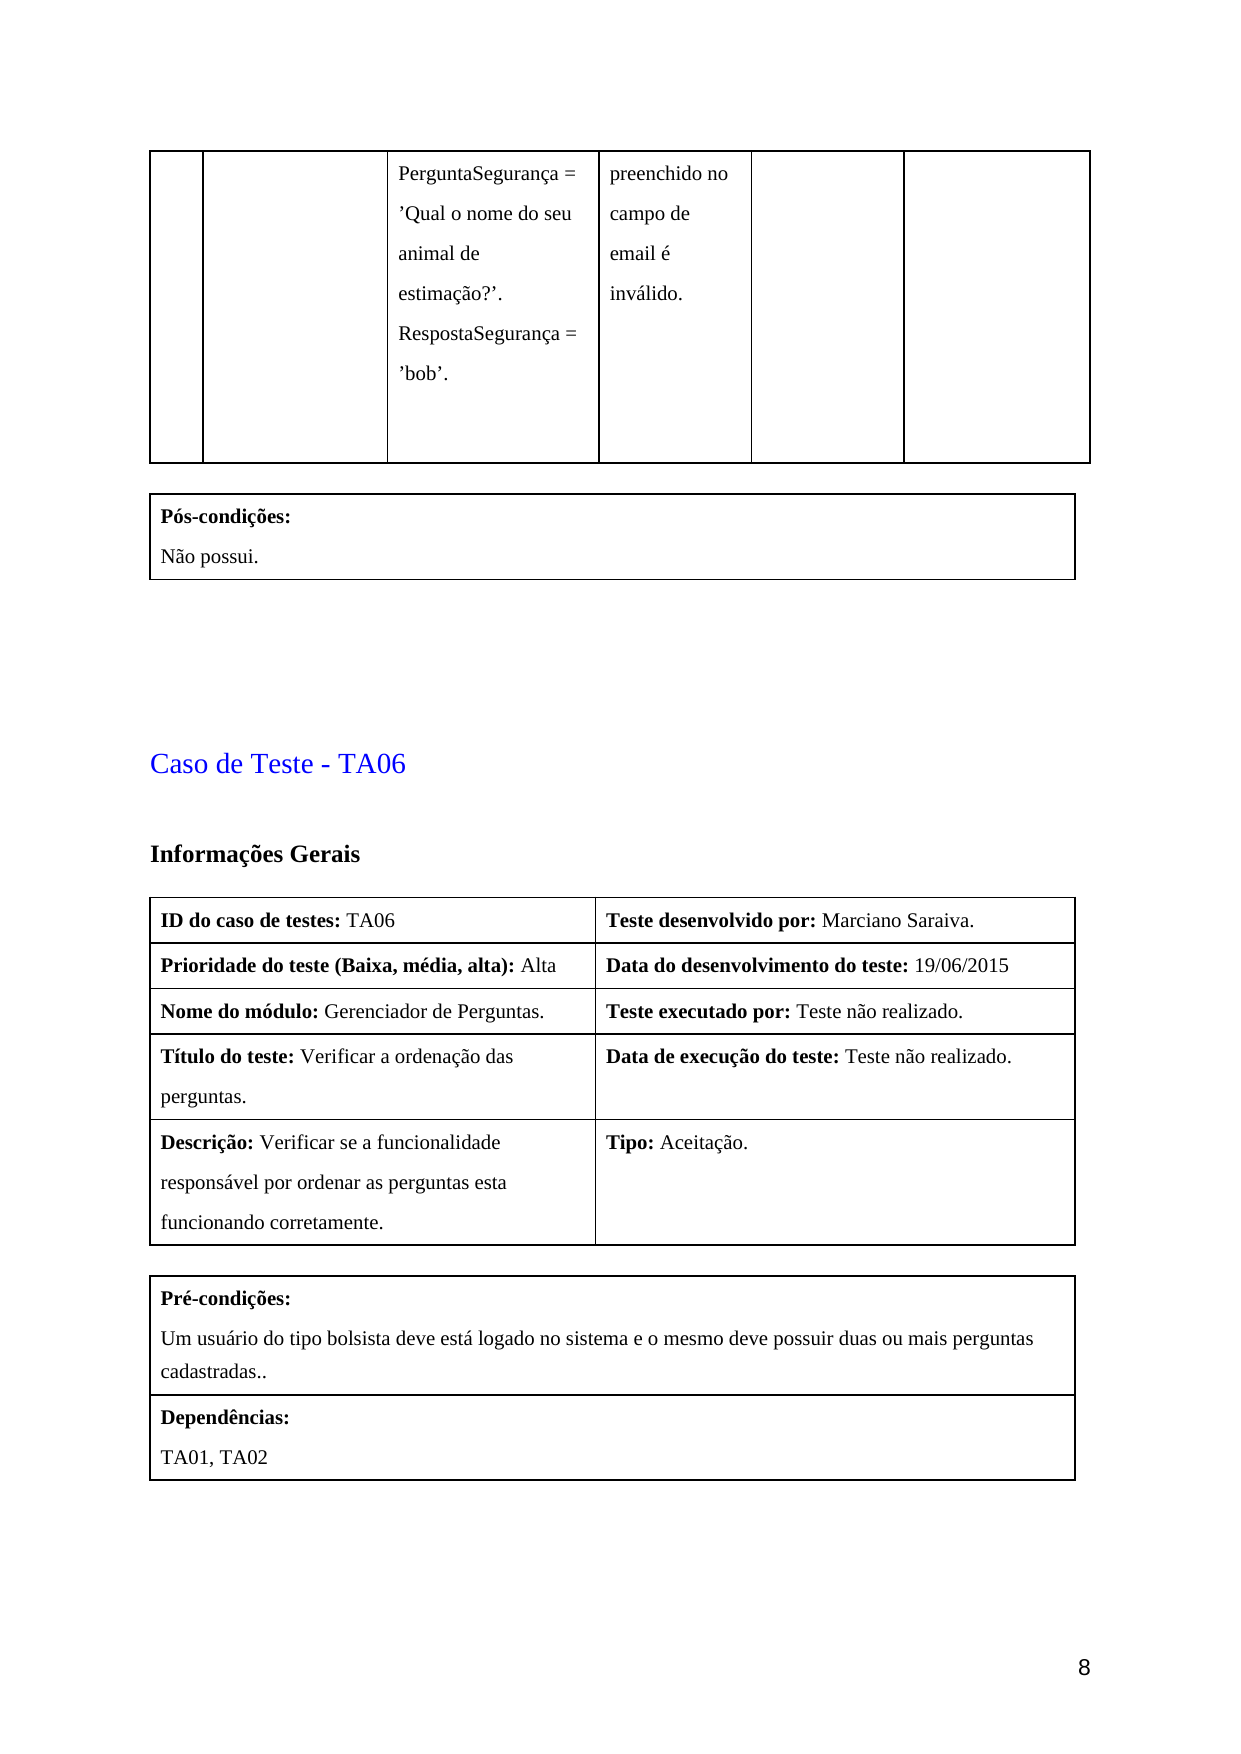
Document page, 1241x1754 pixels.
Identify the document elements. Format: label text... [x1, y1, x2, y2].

table_cell PerguntaSegurança = ’Qual o nome do seu animal de estimação?’. RespostaSegurança = ’bob’. [388, 152, 598, 462]
table_cell [151, 152, 202, 462]
table_cell [905, 152, 1089, 462]
table_cell Dependências: TA01, TA02 [151, 1396, 1074, 1479]
subtitle Informações Gerais [150, 840, 1091, 868]
table_cell Teste executado por: Teste não realizado. [596, 989, 1074, 1033]
table_cell [752, 152, 903, 462]
table_cell Data de execução do teste: Teste não realizado. [596, 1035, 1074, 1119]
table_cell Nome do módulo: Gerenciador de Perguntas. [151, 989, 595, 1033]
table_cell Tipo: Aceitação. [596, 1120, 1074, 1244]
table_cell Título do teste: Verificar a ordenação das perguntas. [151, 1035, 595, 1119]
table_header Pós-condições: Não possui. [151, 495, 1074, 578]
table_cell preenchido no campo de email é inválido. [600, 152, 751, 462]
table_cell Data do desenvolvimento do teste: 19/06/2015 [596, 944, 1074, 988]
table_header Teste desenvolvido por: Marciano Saraiva. [596, 898, 1074, 942]
table_cell Prioridade do teste (Baixa, média, alta): Alta [151, 944, 595, 988]
subtitle Caso de Teste - TA06 [150, 747, 1091, 779]
table_cell [204, 152, 387, 462]
table_cell Descrição: Verificar se a funcionalidade responsável por ordenar as perguntas esta funcionando corretamente. [151, 1120, 595, 1244]
table_header Pré-condições: Um usuário do tipo bolsista deve está logado no sistema e o mesmo deve possuir duas ou mais perguntas cadastradas.. [151, 1277, 1074, 1394]
table_header ID do caso de testes: TA06 [151, 898, 595, 942]
